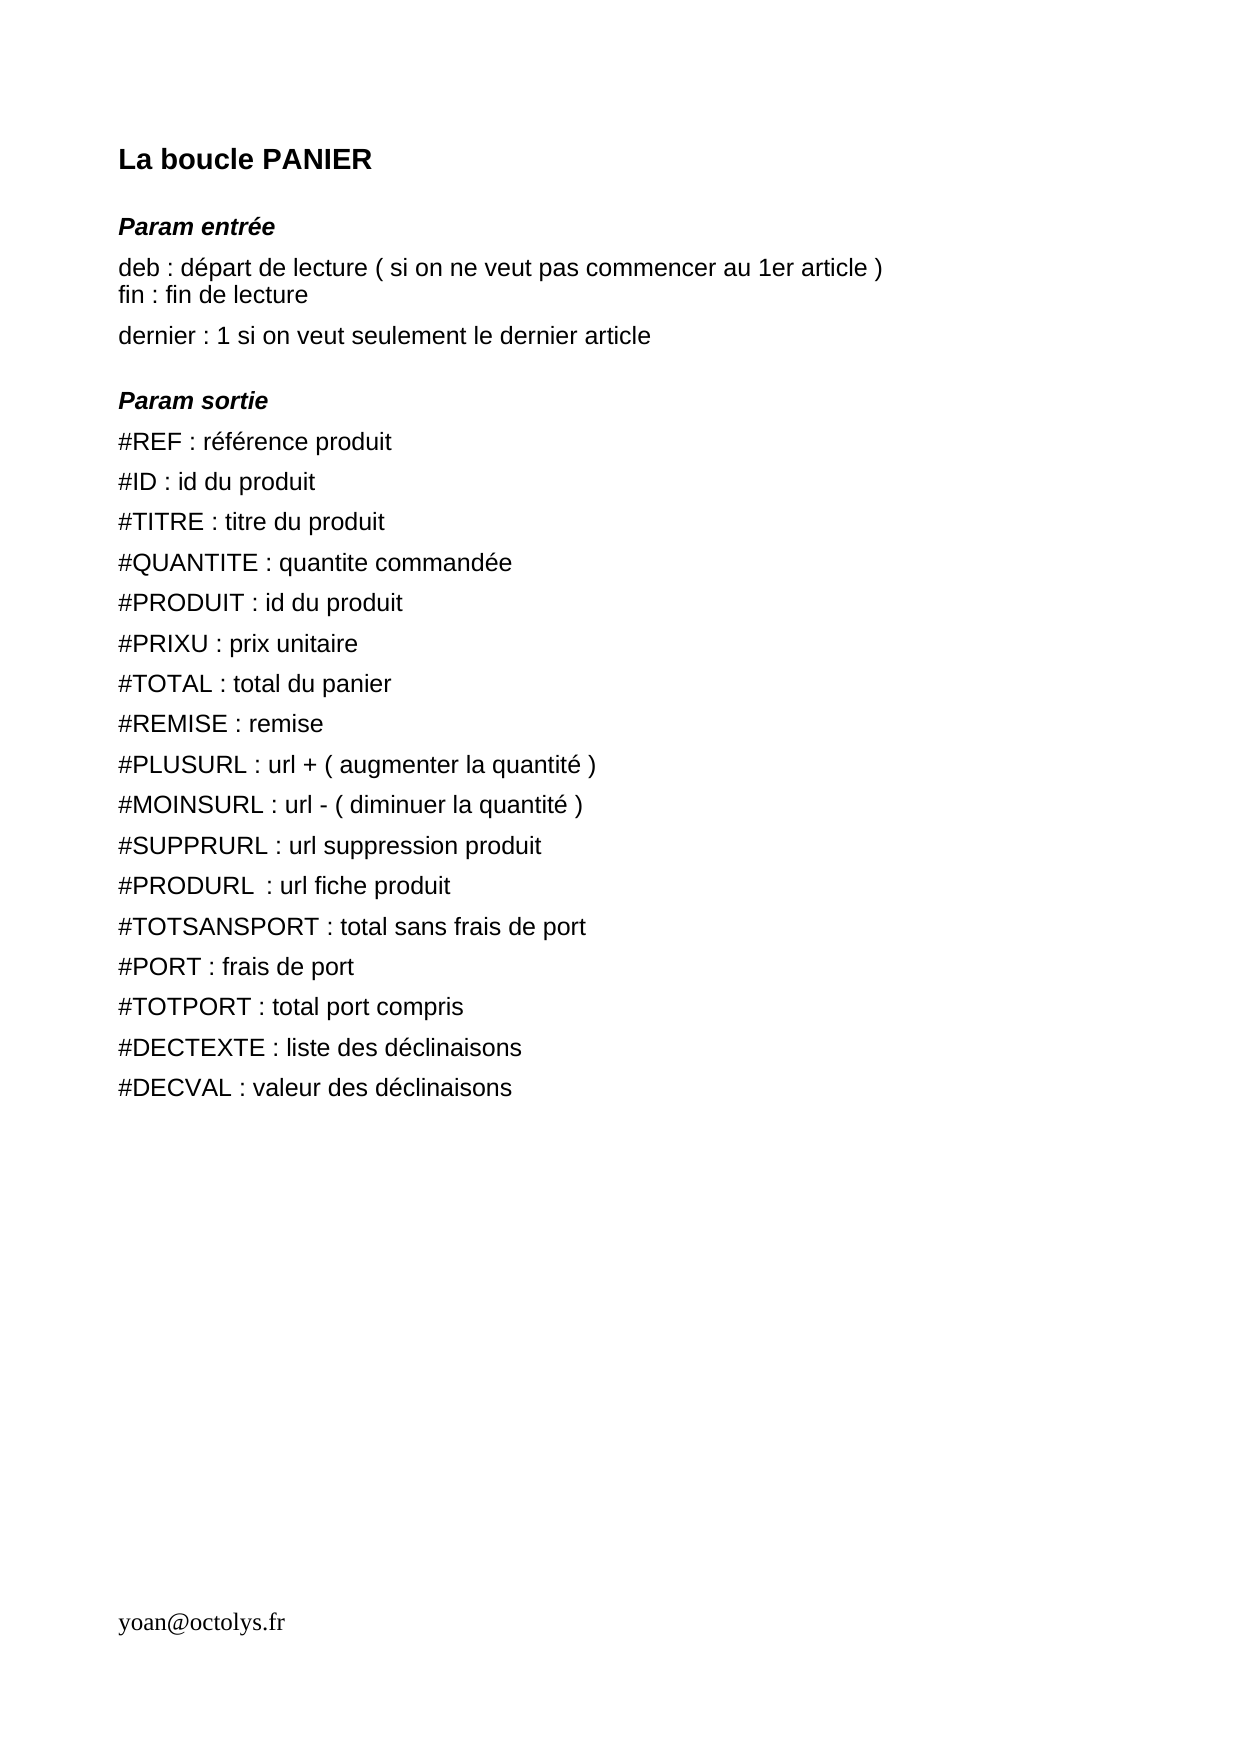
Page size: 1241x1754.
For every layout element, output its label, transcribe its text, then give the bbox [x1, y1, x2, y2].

text #TOTAL : total du panier [118, 670, 1122, 698]
text #PRODURL : url fiche produit [118, 872, 1122, 900]
subtitle La boucle PANIER [118, 143, 1122, 176]
text #PLUSURL : url + ( augmenter la quantité ) [118, 751, 1122, 779]
text #PRODUIT : id du produit [118, 589, 1122, 617]
text #SUPPRURL : url suppression produit [118, 832, 1122, 859]
text #ID : id du produit [118, 468, 1122, 496]
text #PRIXU : prix unitaire [118, 629, 1122, 657]
subtitle Param entrée [118, 213, 1122, 241]
text #TITRE : titre du produit [118, 508, 1122, 536]
subtitle Param sortie [118, 387, 1122, 415]
text #QUANTITE : quantite commandée [118, 549, 1122, 577]
text dernier : 1 si on veut seulement le dernier article [118, 322, 1122, 350]
text #REMISE : remise [118, 710, 1122, 738]
text #DECTEXTE : liste des déclinaisons [118, 1034, 1122, 1062]
text #TOTSANSPORT : total sans frais de port [118, 912, 1122, 940]
text #PORT : frais de port [118, 953, 1122, 981]
text deb : départ de lecture ( si on ne veut pas commencer au 1er article ) fin : fin de lecture [118, 253, 1122, 309]
text #MOINSURL : url - ( diminuer la quantité ) [118, 791, 1122, 819]
text #TOTPORT : total port compris [118, 993, 1122, 1021]
text #REF : référence produit [118, 427, 1122, 455]
text #DECVAL : valeur des déclinaisons [118, 1074, 1122, 1102]
